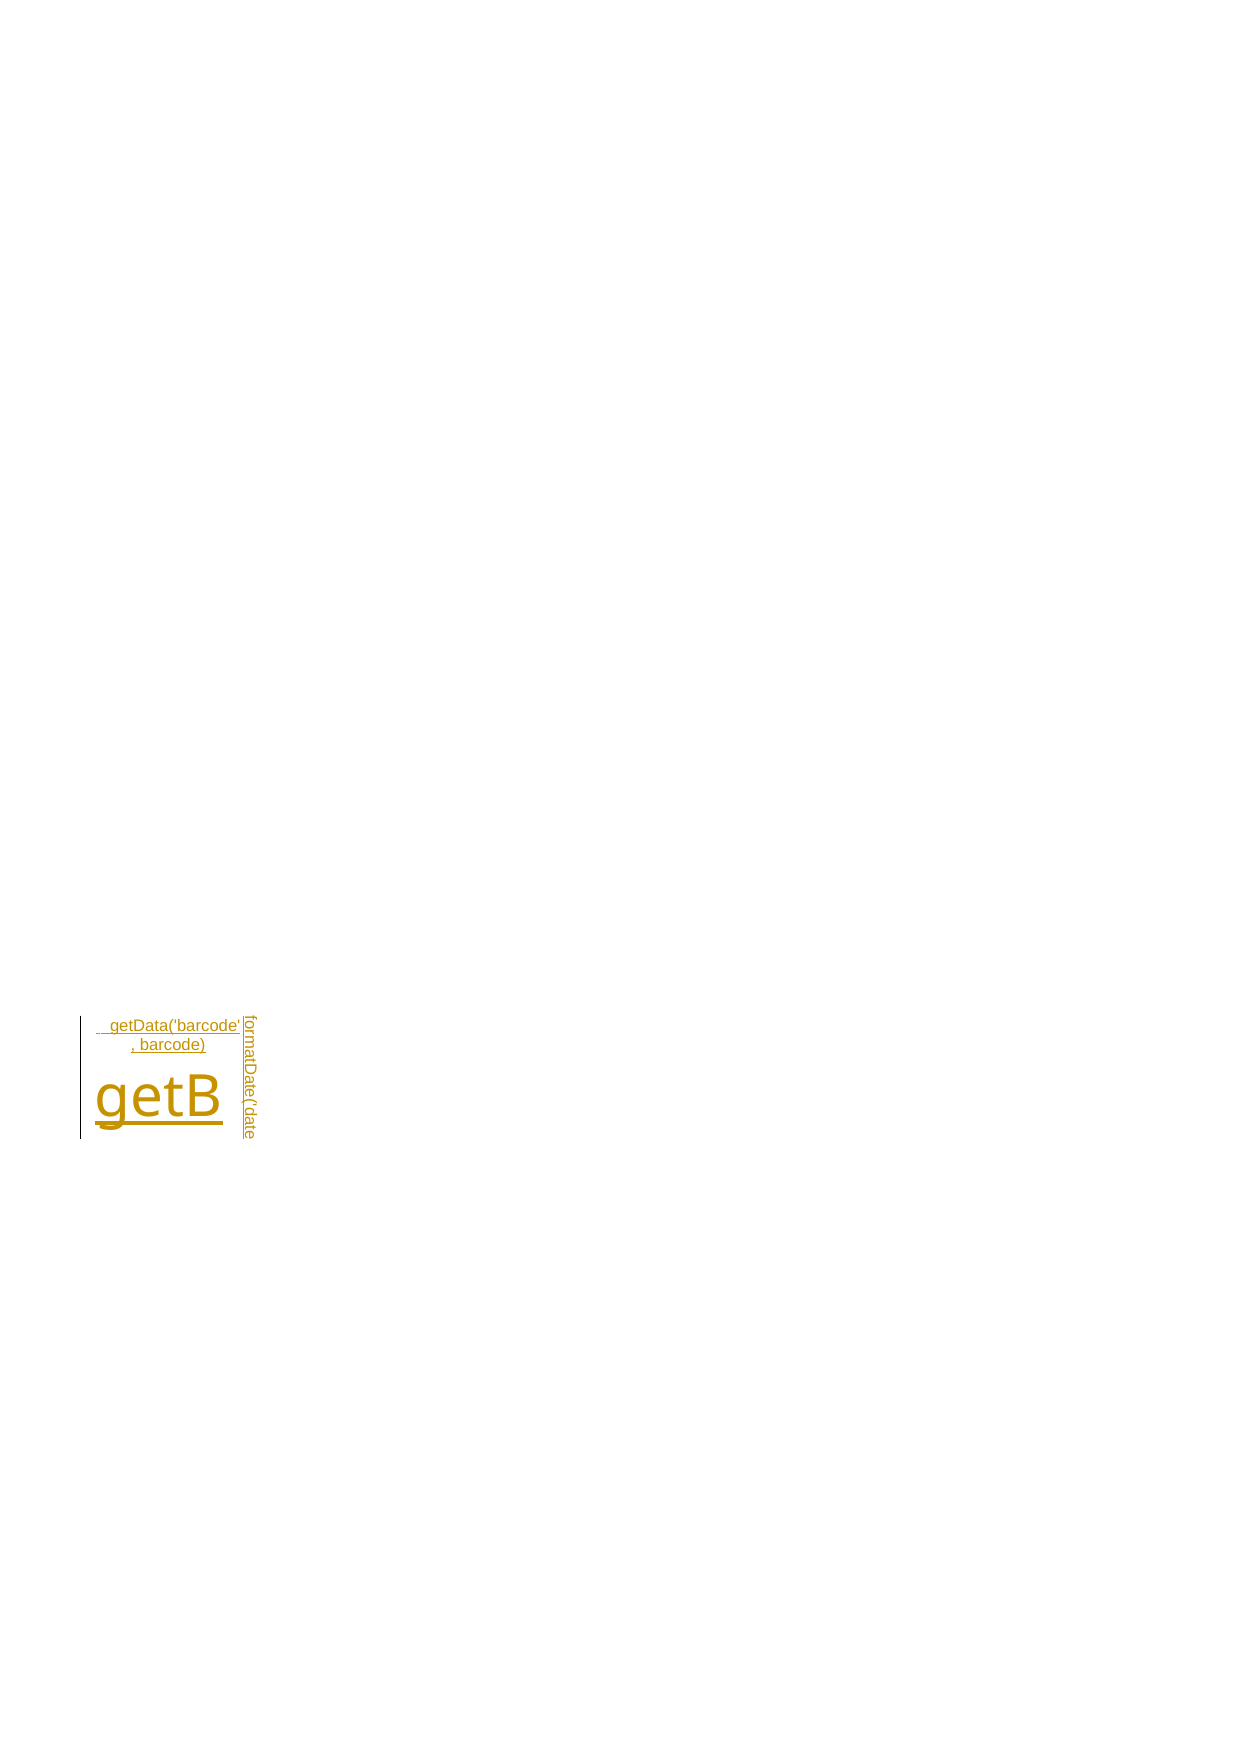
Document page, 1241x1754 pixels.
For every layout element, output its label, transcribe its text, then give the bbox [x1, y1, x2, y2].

table_header formatDate('datetime', barcode) [244, 1016, 267, 1139]
table_header getData('barcode', barcode) getBarcode128('barcode', barcode) getShotName('name', barcode) [95, 1016, 241, 1139]
